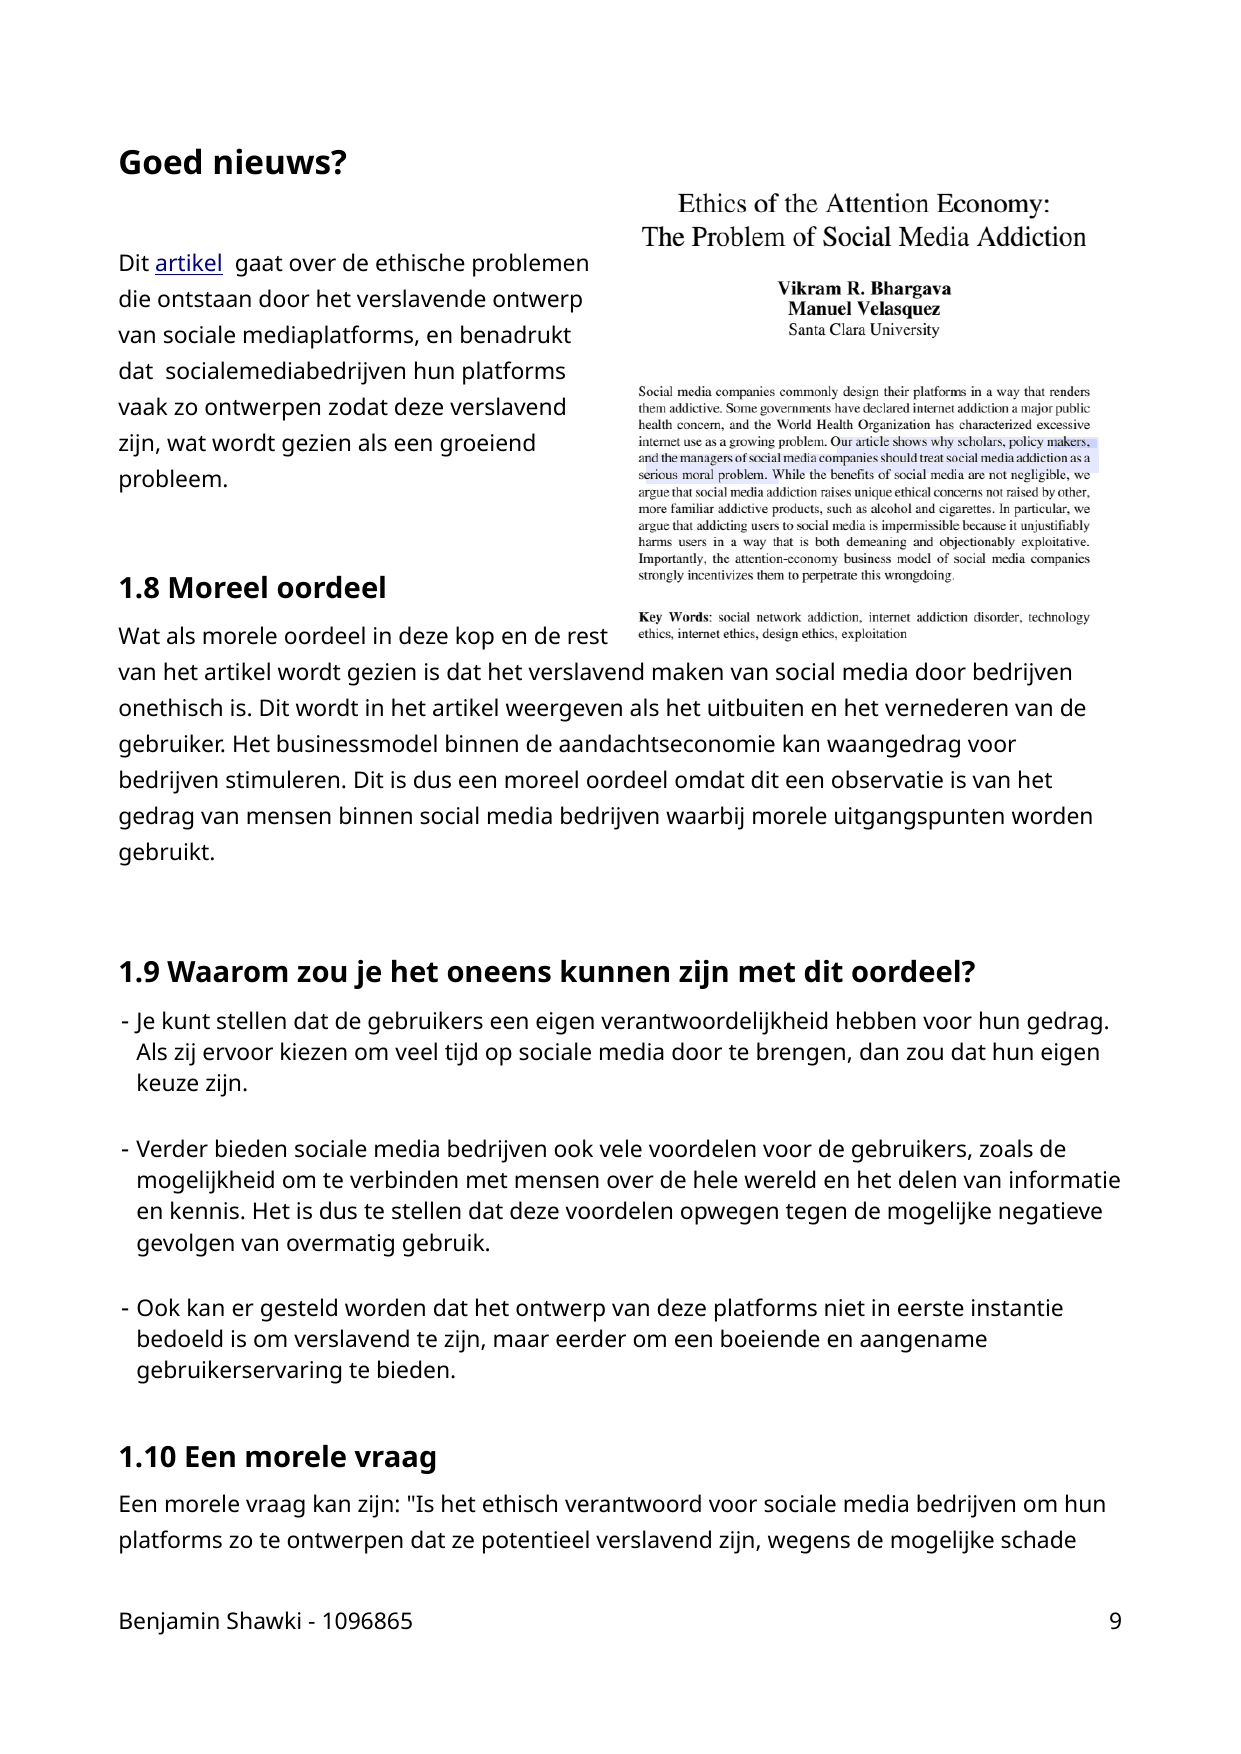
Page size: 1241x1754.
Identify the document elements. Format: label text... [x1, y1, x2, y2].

list Ook kan er gesteld worden dat het ontwerp van deze platforms niet in eerste instantie bedoeld is om verslavend te zijn, maar eerder om een boeiende en aangename gebruikerservaring te bieden. [121, 1292, 1122, 1386]
subtitle 1.8 Moreel oordeel [118, 528, 609, 607]
text Wat als morele oordeel in deze kop en de rest van het artikel wordt gezien is dat het verslavend maken van social media door bedrijven onethisch is. Dit wordt in het artikel weergeven als het uitbuiten en het vernederen van de gebruiker. Het businessmodel binnen de aandachtseconomie kan waangedrag voor bedrijven stimuleren. Dit is dus een moreel oordeel omdat dit een observatie is van het gedrag van mensen binnen social media bedrijven waarbij morele uitgangspunten worden gebruikt. [118, 620, 1122, 867]
text Een morele vraag kan zijn: "Is het ethisch verantwoord voor sociale media bedrijven om hun platforms zo te ontwerpen dat ze potentieel verslavend zijn, wegens de mogelijke schade [118, 1488, 1122, 1555]
text Dit artikel gaat over de ethische problemen die ontstaan door het verslavende ontwerp van sociale mediaplatforms, en benadrukt dat socialemediabedrijven hun platforms vaak zo ontwerpen zodat deze verslavend zijn, wat wordt gezien als een groeiend probleem. [118, 247, 609, 494]
subtitle 1.9 Waarom zou je het oneens kunnen zijn met dit oordeel? [118, 951, 1122, 991]
picture [609, 171, 1119, 656]
subtitle 1.10 Een morele vraag [118, 1436, 1122, 1476]
list Verder bieden sociale media bedrijven ook vele voordelen voor de gebruikers, zoals de mogelijkheid om te verbinden met mensen over de hele wereld en het delen van informatie en kennis. Het is dus te stellen dat deze voordelen opwegen tegen de mogelijke negatieve gevolgen van overmatig gebruik. [121, 1133, 1122, 1289]
list Je kunt stellen dat de gebruikers een eigen verantwoordelijkheid hebben voor hun gedrag. Als zij ervoor kiezen om veel tijd op sociale media door te brengen, dan zou dat hun eigen keuze zijn. [121, 1005, 1122, 1130]
subtitle Goed nieuws? [118, 139, 1122, 184]
